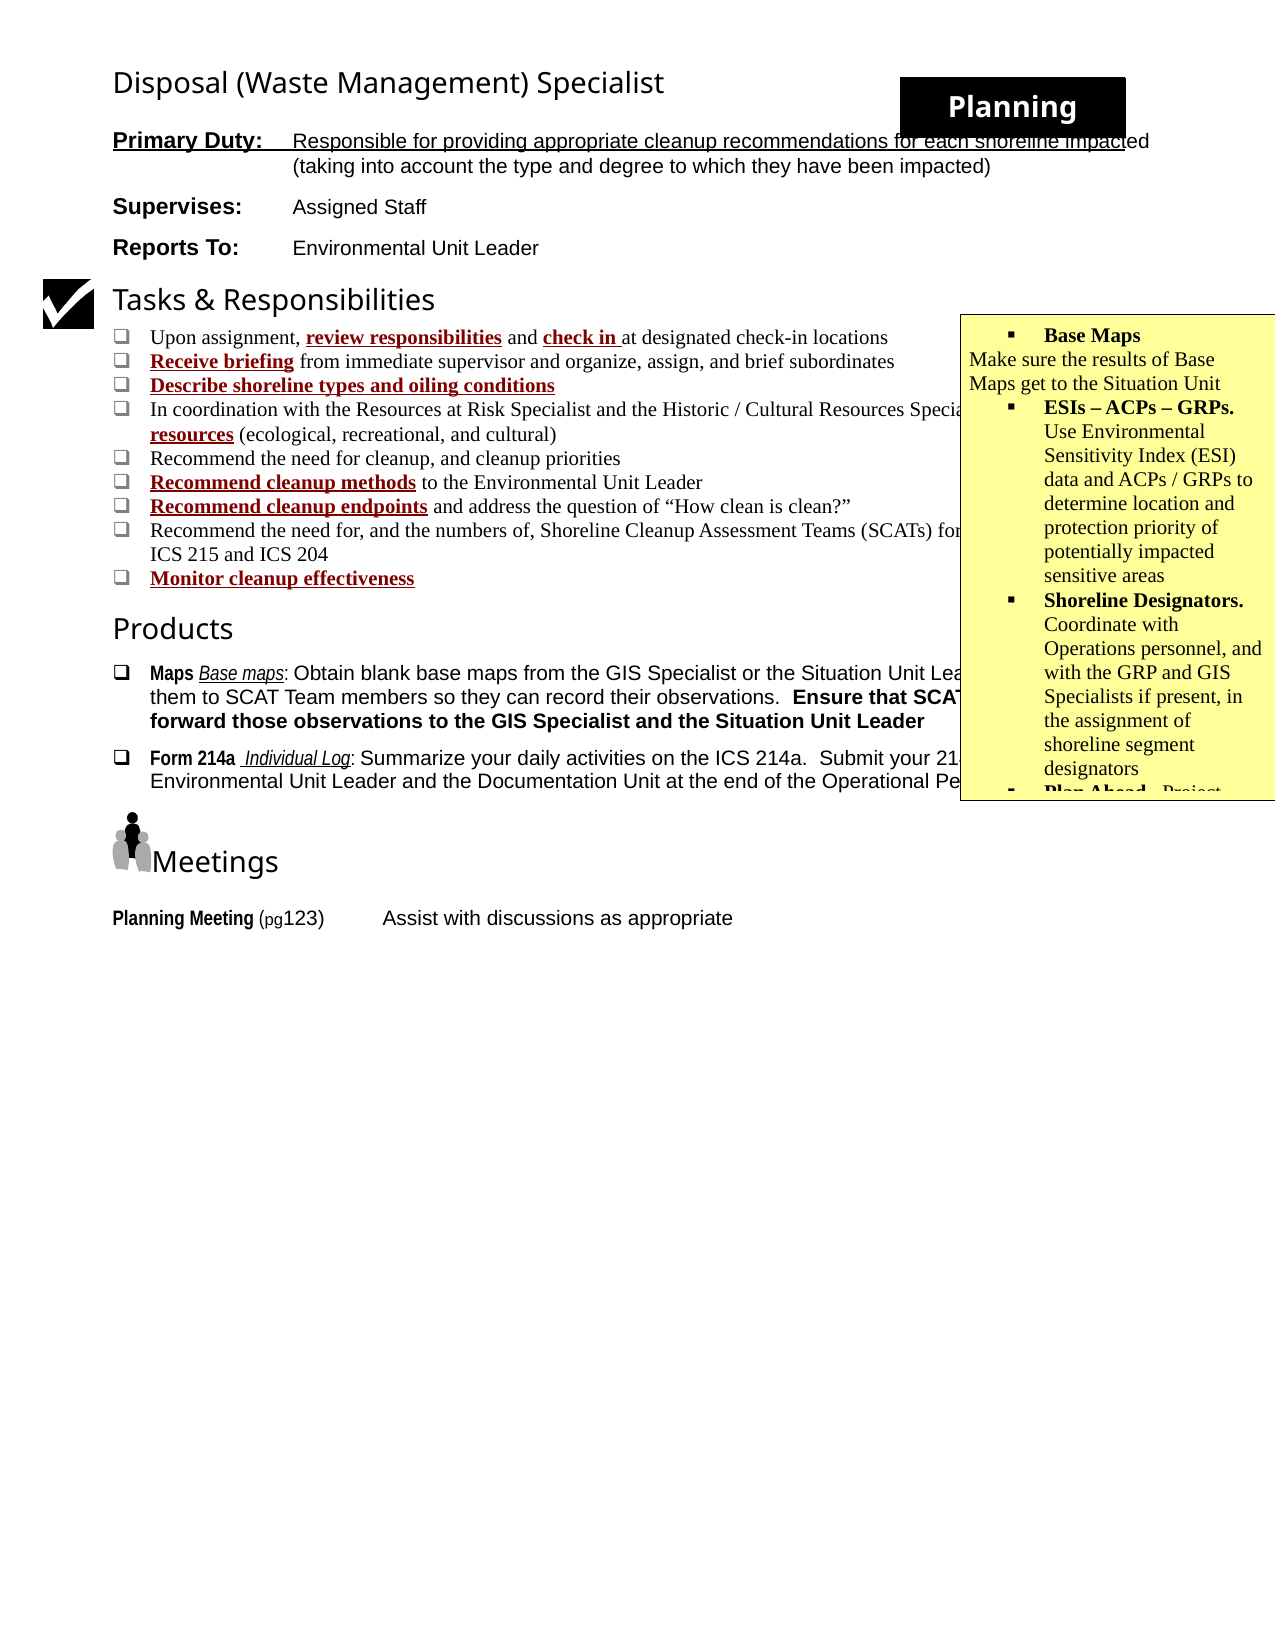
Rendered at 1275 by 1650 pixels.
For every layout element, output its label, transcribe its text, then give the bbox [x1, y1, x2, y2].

list Base Maps [1006, 323, 1266, 347]
text Meetings [112, 812, 1162, 881]
list Plan Ahead. Project activities for the next day and communicate this and other response issues to the EUL [1006, 780, 1266, 791]
list Receive briefing from immediate supervisor and organize, assign, and brief subordinates [112, 349, 960, 373]
text Tasks & Responsibilities [112, 279, 1162, 319]
list Shoreline Designators. Coordinate with Operations personnel, and with the GRP and GIS Specialists if present, in the assignment of shoreline segment designators [1006, 587, 1266, 780]
list Maps Base maps: Obtain blank base maps from the GIS Specialist or the Situation Unit Leader and provide them to SCAT Team members so they can record their observations. Ensure that SCAT Team members forward those observations to the GIS Specialist and the Situation Unit Leader [112, 661, 960, 733]
list Recommend cleanup methods to the Environmental Unit Leader [112, 469, 960, 494]
list In coordination with the Resources at Risk Specialist and the Historic / Cultural Resources Specialist, identify sensitive resources (ecological, recreational, and cultural) [112, 397, 960, 446]
text Planning Meeting (pg123) Assist with discussions as appropriate [112, 906, 1162, 930]
list ESIs – ACPs – GRPs. Use Environmental Sensitivity Index (ESI) data and ACPs / GRPs to determine location and protection priority of potentially impacted sensitive areas [1006, 395, 1266, 587]
list Upon assignment, review responsibilities and check in at designated check-in locations [112, 325, 960, 349]
list Monitor cleanup effectiveness [112, 566, 960, 590]
list Describe shoreline types and oiling conditions [112, 373, 960, 397]
text Make sure the results of Base Maps get to the Situation Unit [969, 347, 1266, 395]
text Primary Duty: Responsible for providing appropriate cleanup recommendations for each shoreline impacted (taking into account the type and degree to which they have been impacted) [112, 127, 1162, 178]
text Reports To: Environmental Unit Leader [112, 234, 1162, 261]
list Recommend the need for, and the numbers of, Shoreline Cleanup Assessment Teams (SCATs) for the development of ICS 215 and ICS 204 [112, 518, 960, 566]
list Form 214a Individual Log: Summarize your daily activities on the ICS 214a. Submit your 214a to the Environmental Unit Leader and the Documentation Unit at the end of the Operational Period [112, 745, 960, 793]
list Recommend cleanup endpoints and address the question of “How clean is clean?” [112, 494, 960, 518]
text Supervises: Assigned Staff [112, 193, 1162, 219]
text Products [112, 609, 960, 648]
list Recommend the need for cleanup, and cleanup priorities [112, 446, 960, 469]
